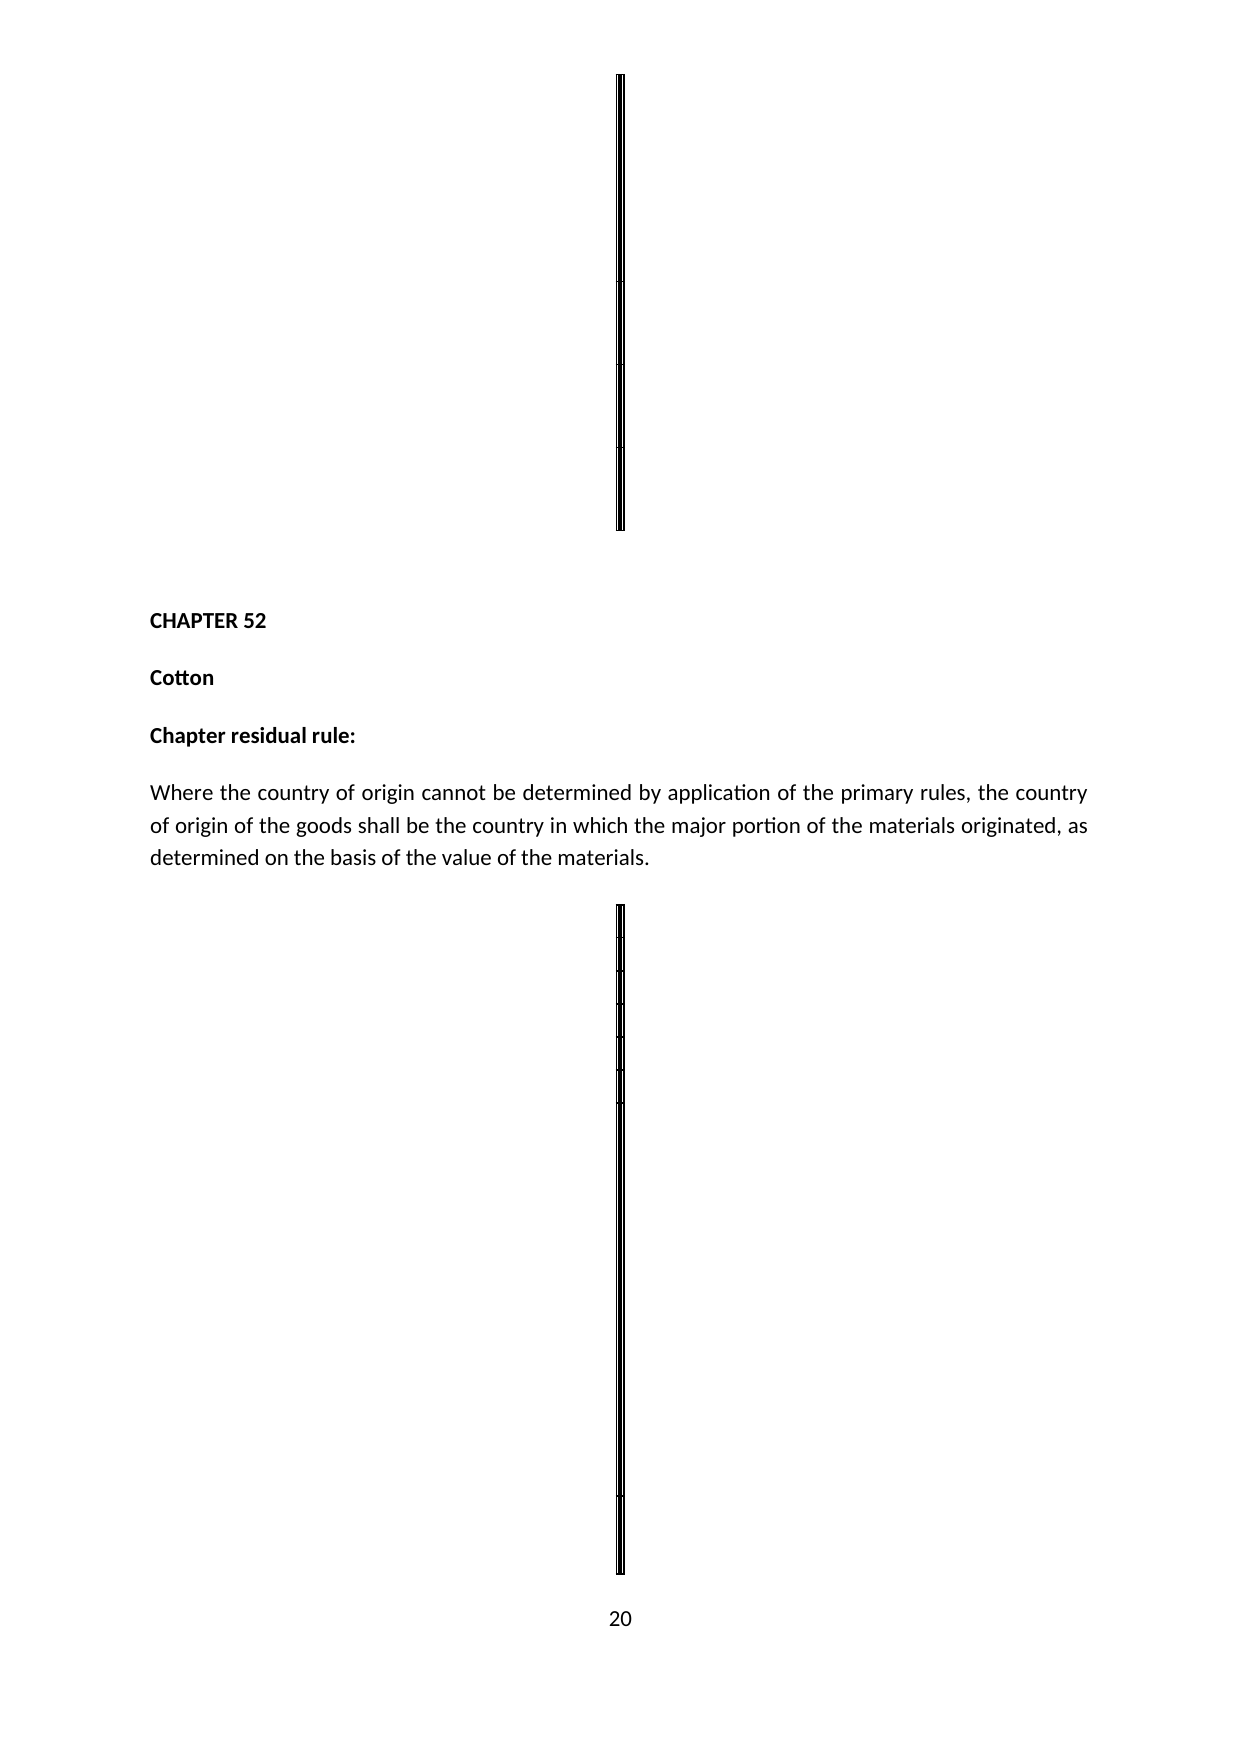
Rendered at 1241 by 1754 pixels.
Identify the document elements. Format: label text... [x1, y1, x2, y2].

title CHAPTER 52 [150, 601, 1090, 634]
title Chapter residual rule: [150, 716, 1090, 749]
title Cotton [150, 659, 1090, 691]
text Where the country of origin cannot be determined by application of the primary rules, the country of origin of the goods shall be the country in which the major portion of the materials originated, as determined on the basis of the value of the materials. [150, 774, 1090, 871]
